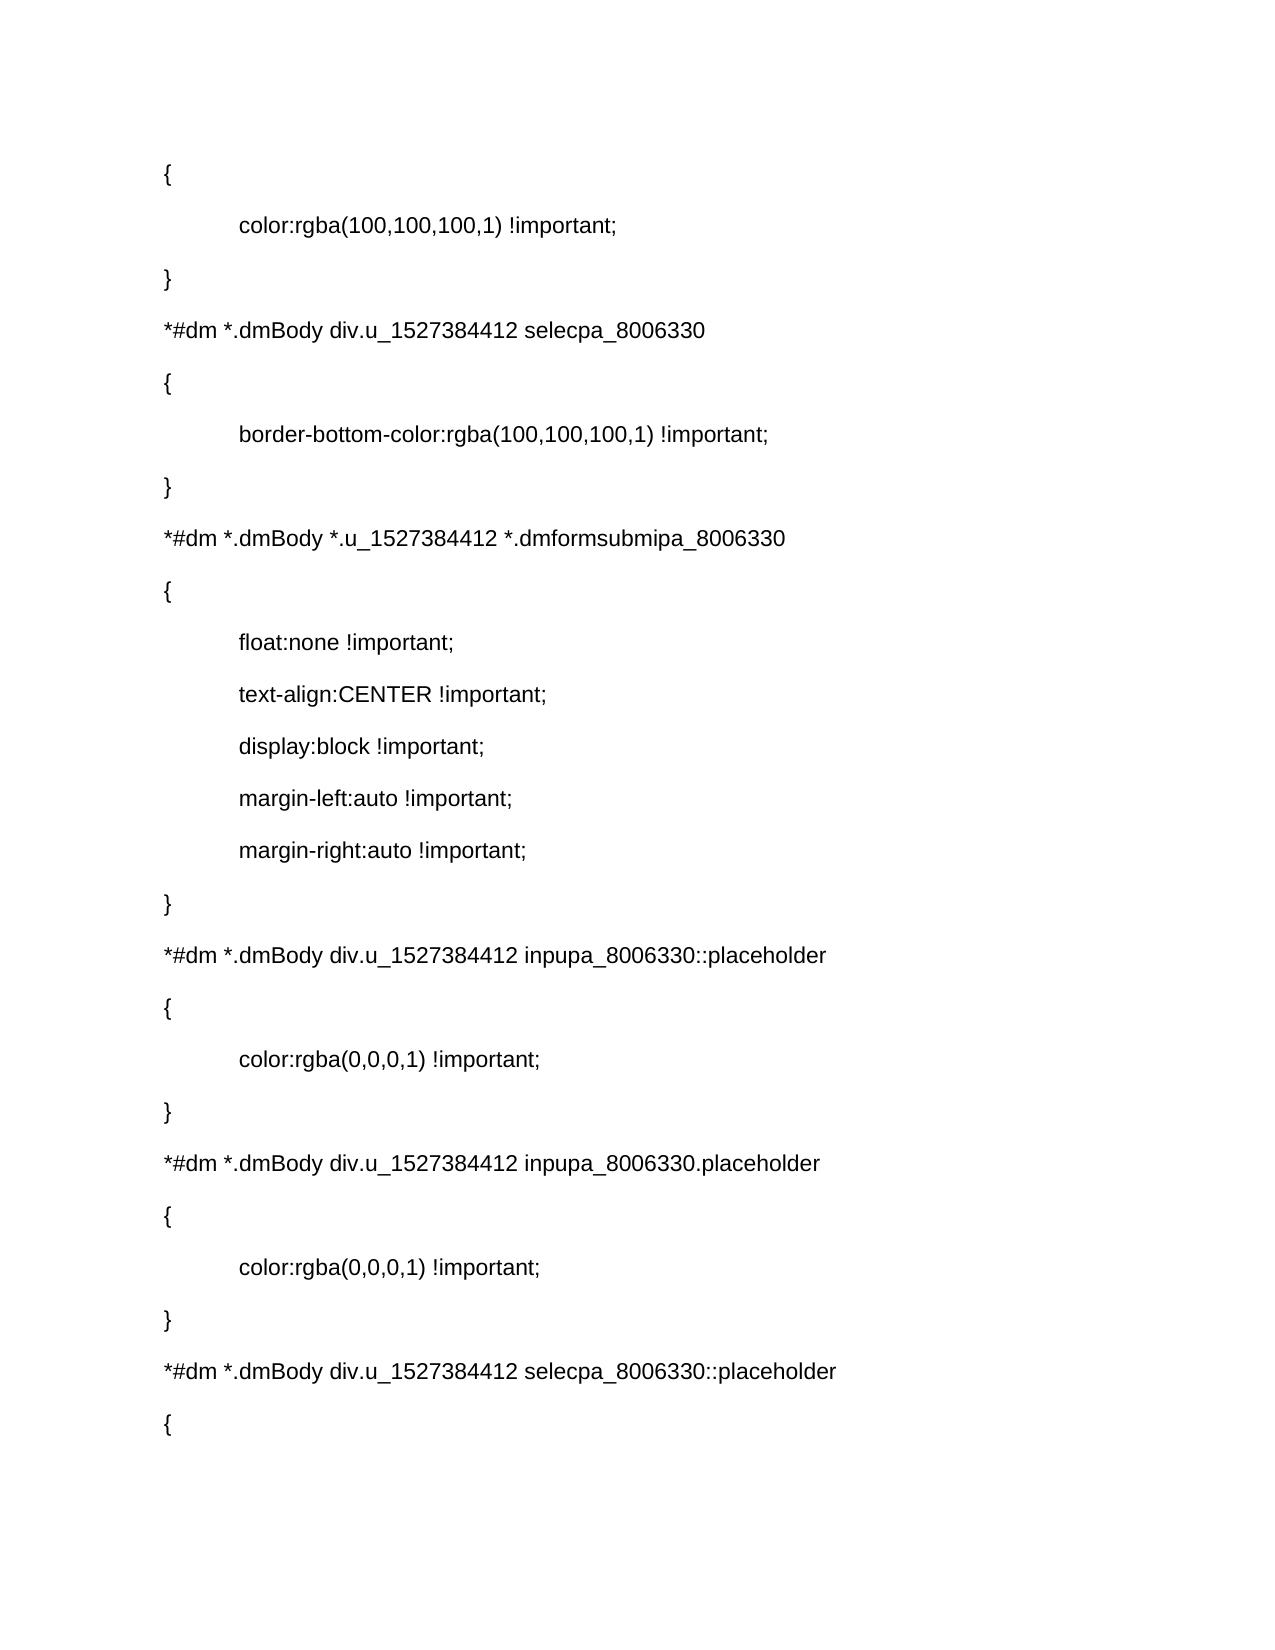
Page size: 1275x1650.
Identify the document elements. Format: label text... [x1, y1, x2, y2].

table_cell } [153, 254, 1125, 306]
table_cell color:rgba(0,0,0,1) !important; [153, 1035, 1125, 1087]
table_cell margin-right:auto !important; [153, 827, 1125, 879]
table_cell { [153, 983, 1125, 1035]
table_cell { [153, 1192, 1125, 1244]
table_cell text-align:CENTER !important; [153, 671, 1125, 723]
table_cell *#dm *.dmBody div.u_1527384412 inpupa_8006330::placeholder [153, 931, 1125, 983]
table_cell *#dm *.dmBody div.u_1527384412 selecpa_8006330::placeholder [153, 1348, 1125, 1400]
table_cell } [153, 879, 1125, 931]
table_cell float:none !important; [153, 619, 1125, 671]
table_cell *#dm *.dmBody div.u_1527384412 selecpa_8006330 [153, 306, 1125, 358]
table_cell } [153, 1088, 1125, 1139]
table_cell border-bottom-color:rgba(100,100,100,1) !important; [153, 410, 1125, 462]
table_cell display:block !important; [153, 723, 1125, 775]
table_cell } [153, 1296, 1125, 1348]
table_cell *#dm *.dmBody *.u_1527384412 *.dmformsubmipa_8006330 [153, 515, 1125, 567]
table_cell } [153, 463, 1125, 514]
table_cell color:rgba(0,0,0,1) !important; [153, 1244, 1125, 1296]
table_cell { [153, 358, 1125, 410]
table_cell margin-left:auto !important; [153, 775, 1125, 827]
table_cell { [153, 567, 1125, 619]
table_cell color:rgba(100,100,100,1) !important; [153, 202, 1125, 254]
table_cell { [153, 150, 1125, 202]
table_cell *#dm *.dmBody div.u_1527384412 inpupa_8006330.placeholder [153, 1140, 1125, 1192]
table_cell { [153, 1400, 1125, 1452]
